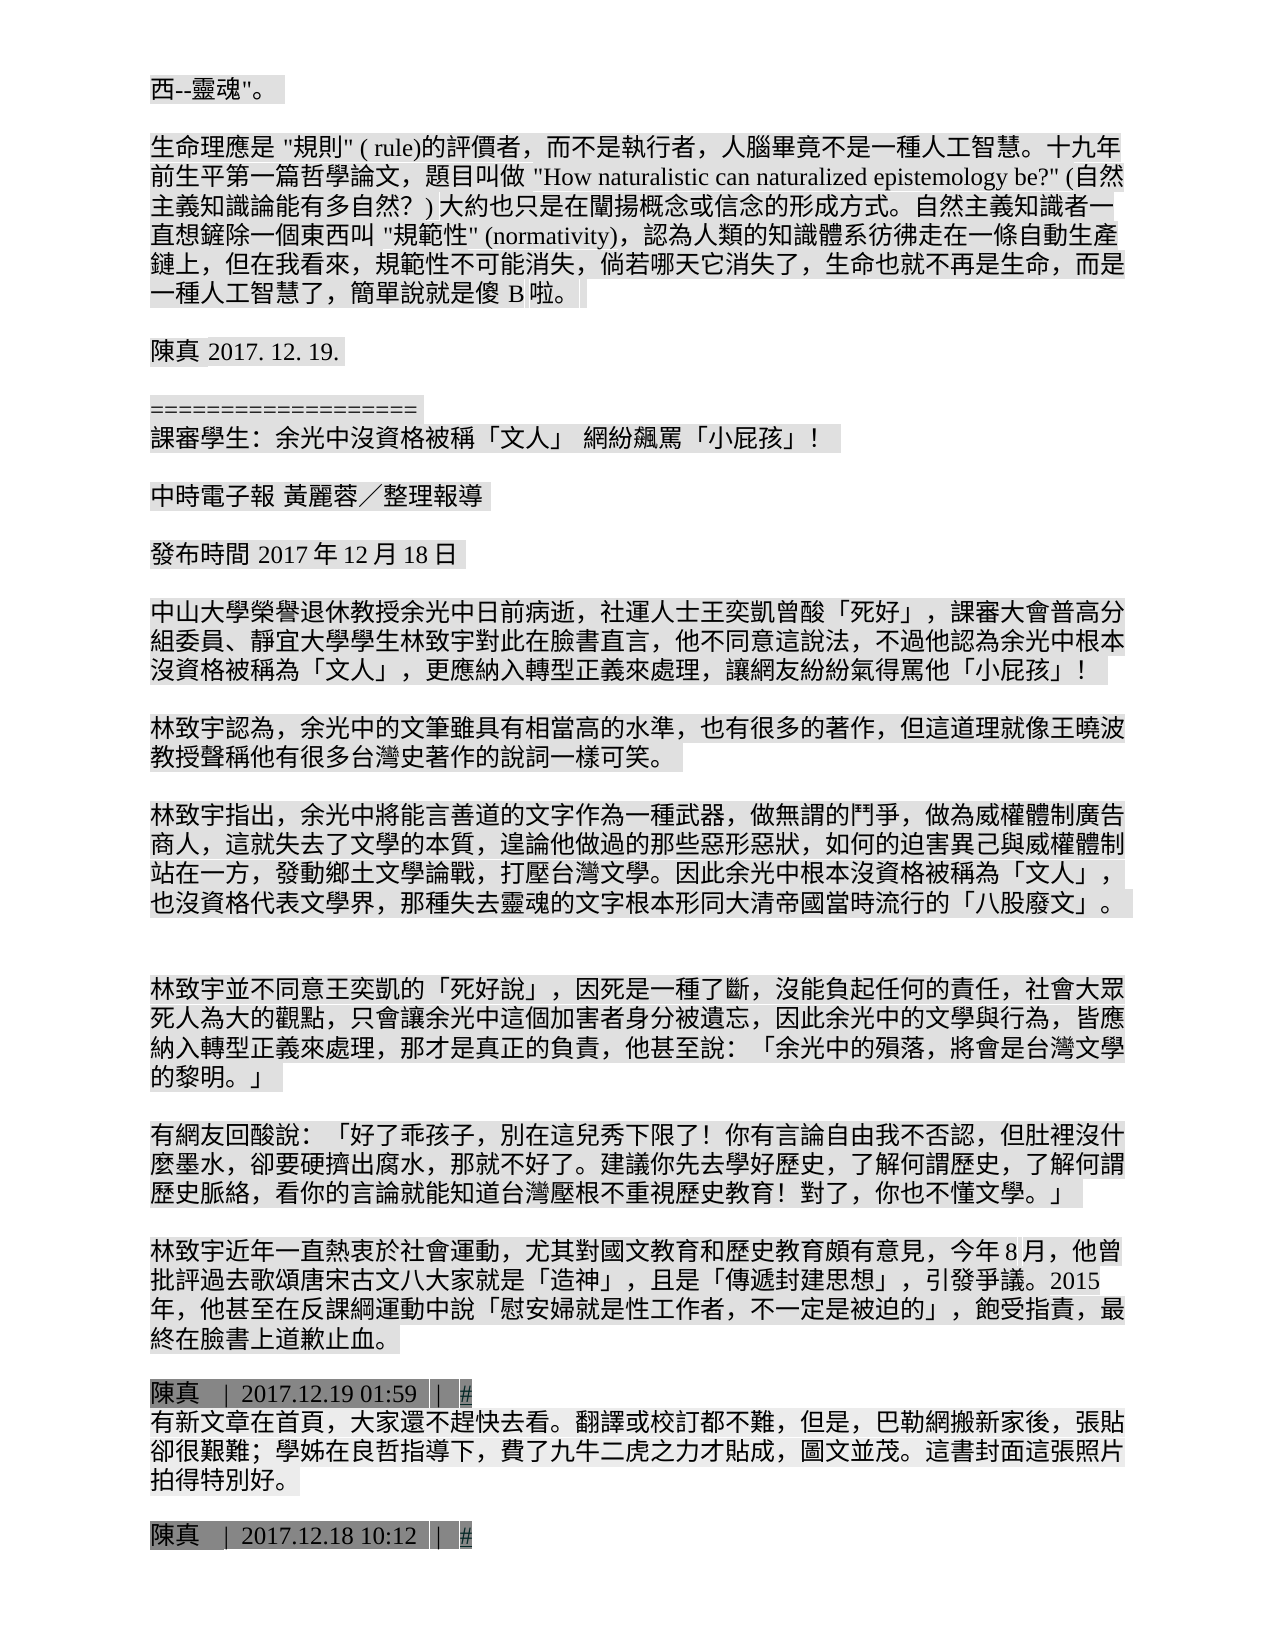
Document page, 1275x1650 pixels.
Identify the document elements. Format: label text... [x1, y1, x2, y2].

text 有新文章在首頁，大家還不趕快去看。翻譯或校訂都不難，但是，巴勒網搬新家後，張貼卻很艱難；學姊在良哲指導下，費了九牛二虎之力才貼成，圖文並茂。這書封面這張照片拍得特別好。 [150, 1408, 1125, 1496]
text 陳真 | 2017.12.18 10:12 | # [150, 1521, 1125, 1550]
text 預設十五， 當所謂 "社運人士" 或什麼 "理想家" 或什麼 "學運份子"、"學運領袖" 等等詞彙，長年以來被主流媒體視為一種光環，戴在一群綠油油的人渣或傻B頭上時，一個正直而且有點腦子的人，還會願意讓自己跟著沾上這樣一種卑劣腦殘的桂冠嗎？題外話。 有個傻B 如下： https://goo.gl/kf9jxv 大家不妨看看照片，看那正義凜然的堅定表情，這樣你也許就更能體會我想說卻說不上來的一種無奈可笑感。這個傻B正義凜然地說，余光中不配稱為文人，光聽這句話就知道是個傻B。對於一個傻B，你還能說什麼呢？只能無語問蒼天。 伏爾泰說，"你很難解放一個傻B，因為他很尊敬他身上的枷鎖"。事實上，傻B並不覺得那是個枷鎖，反倒還以那副枷鎖為榮為傲呢。這副枷鎖有個名字，就叫做 "反中挺綠"。我這一科經常得面對的也是類似這樣一種 "病識感" 的困境，你很難讓一個精神有病的人相信或知道自己病了。你說他有病，他會說 "醫生，你才有病"。 如果余光中不配稱為文人，那麼，這些傻B所引以為榮為傲的那些綠油油的明星政客與親綠學者們，行徑卑劣齷齪，根本連 "人" 也稱不上，只能說是個渣了。 妳很難拯救一個傻 B，因為by definition他得有一定的智能才有可能被救。這裏所謂智能不一定是傳統意義上的 IQ，更是一整個信念系統 (Belief System) 所預設的基礎有了問題。 傻B的特色就是，不斷根據特定的預設程式、就像機器一樣，"自動生產" 出各種可預料的 "結論"，甚至每個傻B往往連使用的句子都一模一樣，像錄音機或傳聲筒似的。"八股" 就是這麼回事。一個綠色生物還沒開口，我通常就知道他要講些什麼了。 為什麼呢？因為他產生信念的方式是 "設定的"，而非評價與規範，就像根據某種預設程式跑流程那樣。這其實就是一種人工智慧的概念；是它，而不是他或她，因為他或她並沒有個 "我" 字。連 "我" 都沒有，哪來腦子？哪來信念？不管是道德信念或知識信念，信念之所以是信念，恰恰就是因為它是經由評價與規範而產生。 維根斯坦肯定是在哲學史上跟 AI (人工智慧) 在概念上最密切的一個哲學家。19年前，碩士階段，我寫了一篇 "維根斯坦與AI " 的小論文，裏頭無非只是想講這樣一種對比： AI產生所謂信念的方式是 according to a rule(根據某種程式規定)，但是生命卻是一種 "rule following" 的現象。 rule following 是維根斯坦的核心思想之一。簡單說：生命活著，面對外在世界的無數規則，他必須以一個 "我" (self) 字來進行評價，決定他和這些規則之間的 "關係"，決定如何回應規則，裏頭有無限的回應方式。但機器卻是有限的，而且往往別無懸念，因為程式決定了機器，而非機器來決定如何回應或創造規則。 維根斯坦有個例子很好笑，我寫東西常舉它為例。他說，如果一個人只有四號表情，當他要展現 "喜" 時，他必須像汽車換檔那樣，先從一號的 "悲"，轉到二號的 "怒"，然後再轉台到三號的 "哀"，最後才能綻放歡樂的笑顏。 當它聽到悲傷的句子時，這下又得換表情了，真麻煩。它必須再逐一換檔回去，歷經喜、怒，然後才能展露悲傷表情。維根斯坦說，這時候你會懷疑："這個人似乎少了一個東西--靈魂"。 生命理應是 "規則" ( rule)的評價者，而不是執行者，人腦畢竟不是一種人工智慧。十九年前生平第一篇哲學論文，題目叫做 "How naturalistic can naturalized epistemology be?" (自然主義知識論能有多自然？) 大約也只是在闡揚概念或信念的形成方式。自然主義知識者一直想鏟除一個東西叫 "規範性" (normativity)，認為人類的知識體系彷彿走在一條自動生產鏈上，但在我看來，規範性不可能消失，倘若哪天它消失了，生命也就不再是生命，而是一種人工智慧了，簡單說就是傻 B啦。 陳真 2017. 12. 19. =================== 課審學生：余光中沒資格被稱「文人」 網紛飆罵「小屁孩」！ 中時電子報 黃麗蓉／整理報導 發布時間 2017年12月18日 中山大學榮譽退休教授余光中日前病逝，社運人士王奕凱曾酸「死好」，課審大會普高分組委員、靜宜大學學生林致宇對此在臉書直言，他不同意這說法，不過他認為余光中根本沒資格被稱為「文人」，更應納入轉型正義來處理，讓網友紛紛氣得罵他「小屁孩」！ 林致宇認為，余光中的文筆雖具有相當高的水準，也有很多的著作，但這道理就像王曉波教授聲稱他有很多台灣史著作的說詞一樣可笑。 林致宇指出，余光中將能言善道的文字作為一種武器，做無謂的鬥爭，做為威權體制廣告商人，這就失去了文學的本質，遑論他做過的那些惡形惡狀，如何的迫害異己與威權體制站在一方，發動鄉土文學論戰，打壓台灣文學。因此余光中根本沒資格被稱為「文人」，也沒資格代表文學界，那種失去靈魂的文字根本形同大清帝國當時流行的「八股廢文」。 林致宇並不同意王奕凱的「死好說」，因死是一種了斷，沒能負起任何的責任，社會大眾死人為大的觀點，只會讓余光中這個加害者身分被遺忘，因此余光中的文學與行為，皆應納入轉型正義來處理，那才是真正的負責，他甚至說：「余光中的殞落，將會是台灣文學的黎明。」 有網友回酸說：「好了乖孩子，別在這兒秀下限了！你有言論自由我不否認，但肚裡沒什麼墨水，卻要硬擠出腐水，那就不好了。建議你先去學好歷史，了解何謂歷史，了解何謂歷史脈絡，看你的言論就能知道台灣壓根不重視歷史教育！對了，你也不懂文學。」 林致宇近年一直熱衷於社會運動，尤其對國文教育和歷史教育頗有意見，今年8月，他曾批評過去歌頌唐宋古文八大家就是「造神」，且是「傳遞封建思想」，引發爭議。2015年，他甚至在反課綱運動中說「慰安婦就是性工作者，不一定是被迫的」，飽受指責，最終在臉書上道歉止血。 [150, 75, 1125, 1354]
text 陳真 | 2017.12.19 01:59 | # [150, 1379, 1125, 1408]
